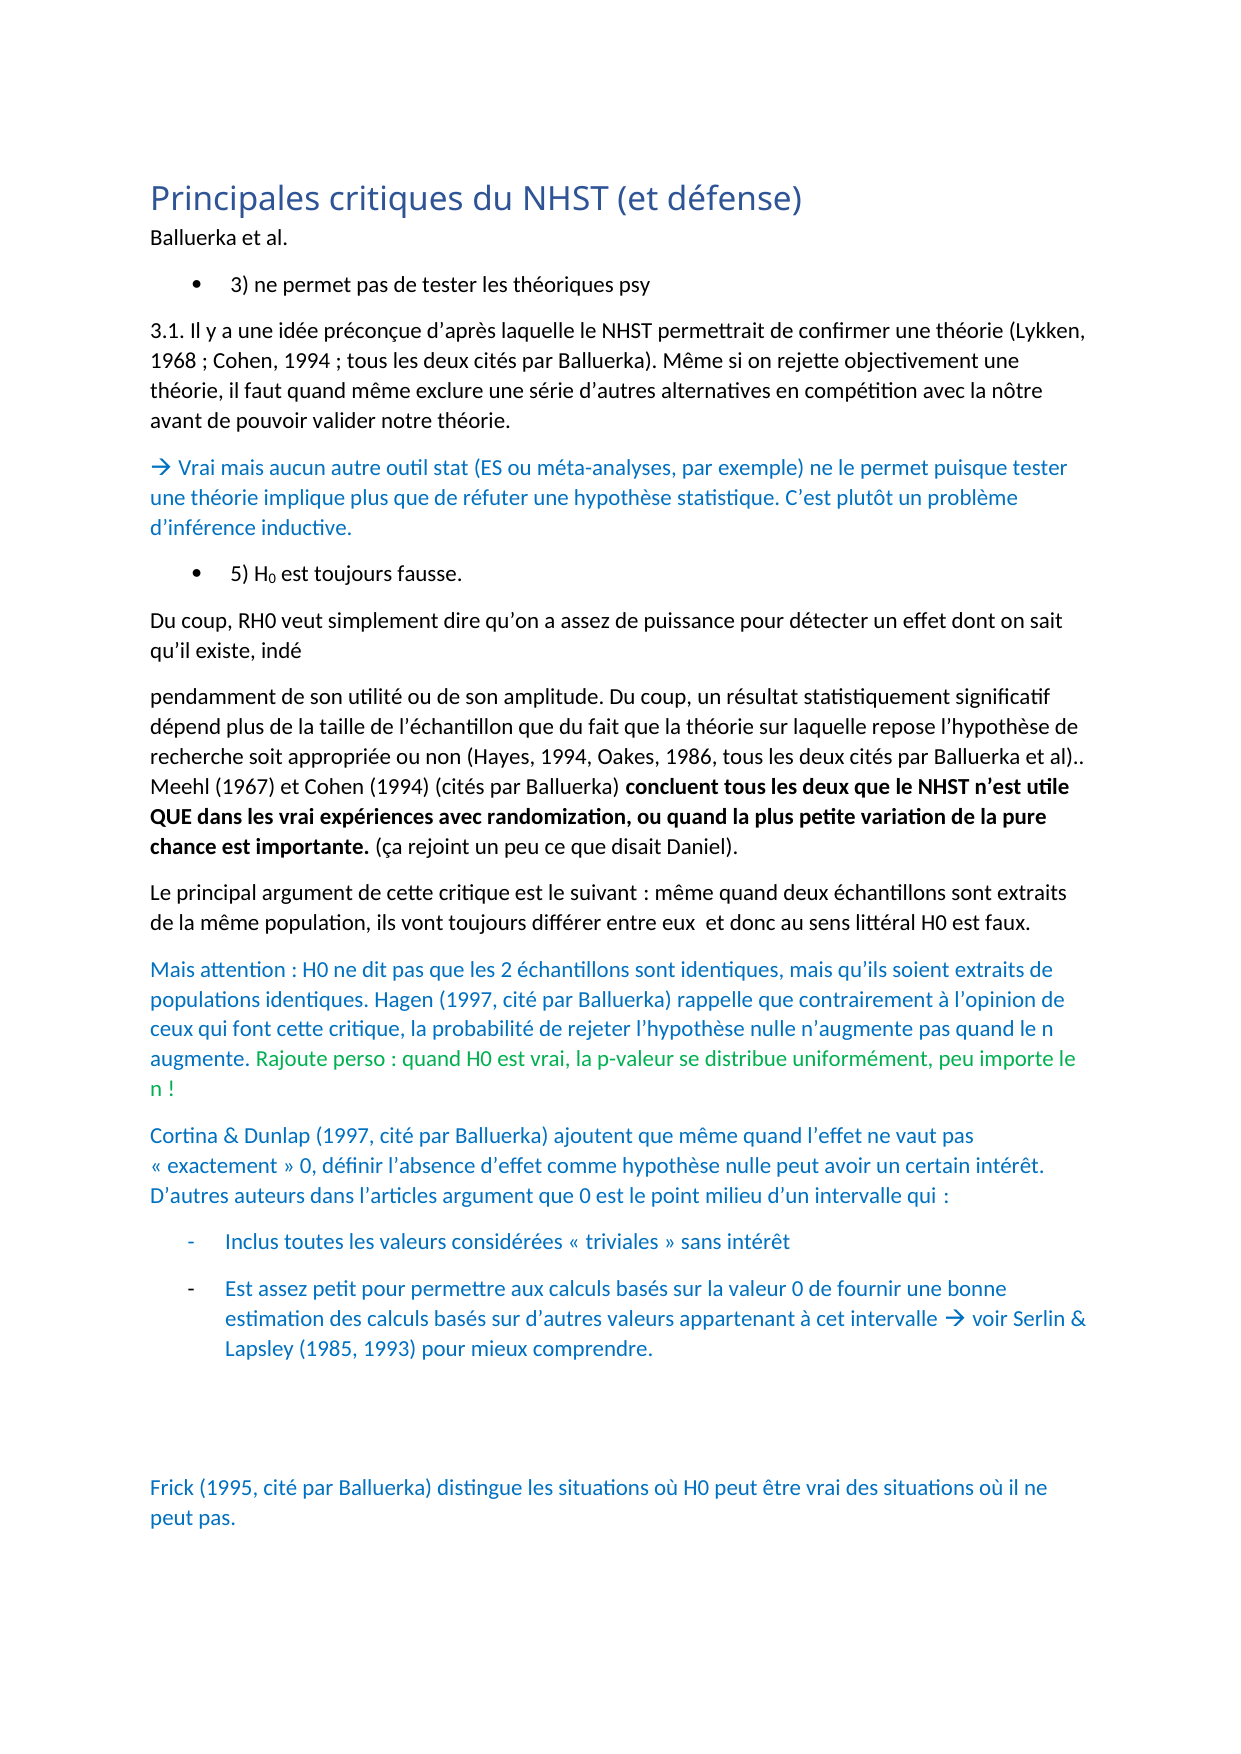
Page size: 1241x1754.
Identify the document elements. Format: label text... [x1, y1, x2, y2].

text  Vrai mais aucun autre outil stat (ES ou méta-analyses, par exemple) ne le permet puisque tester une théorie implique plus que de réfuter une hypothèse statistique. C’est plutôt un problème d’inférence inductive. [150, 453, 1090, 541]
list 3) ne permet pas de tester les théoriques psy [193, 270, 1090, 298]
text pendamment de son utilité ou de son amplitude. Du coup, un résultat statistiquement significatif dépend plus de la taille de l’échantillon que du fait que la théorie sur laquelle repose l’hypothèse de recherche soit appropriée ou non (Hayes, 1994, Oakes, 1986, tous les deux cités par Balluerka et al).. Meehl (1967) et Cohen (1994) (cités par Balluerka) concluent tous les deux que le NHST n’est utile QUE dans les vrai expériences avec randomization, ou quand la plus petite variation de la pure chance est importante. (ça rejoint un peu ce que disait Daniel). [150, 682, 1090, 860]
text Balluerka et al. [150, 223, 1090, 252]
text 3.1. Il y a une idée préconçue d’après laquelle le NHST permettrait de confirmer une théorie (Lykken, 1968 ; Cohen, 1994 ; tous les deux cités par Balluerka). Même si on rejette objectivement une théorie, il faut quand même exclure une série d’autres alternatives en compétition avec la nôtre avant de pouvoir valider notre théorie. [150, 317, 1090, 434]
text Cortina & Dunlap (1997, cité par Balluerka) ajoutent que même quand l’effet ne vaut pas « exactement » 0, définir l’absence d’effet comme hypothèse nulle peut avoir un certain intérêt. D’autres auteurs dans l’articles argument que 0 est le point milieu d’un intervalle qui : [150, 1121, 1090, 1209]
text Mais attention : H0 ne dit pas que les 2 échantillons sont identiques, mais qu’ils soient extraits de populations identiques. Hagen (1997, cité par Balluerka) rappelle que contrairement à l’opinion de ceux qui font cette critique, la probabilité de rejeter l’hypothèse nulle n’augmente pas quand le n augmente. Rajoute perso : quand H0 est vrai, la p-valeur se distribue uniformément, peu importe le n ! [150, 955, 1090, 1102]
subtitle Principales critiques du NHST (et défense) [150, 175, 1090, 220]
text Du coup, RH0 veut simplement dire qu’on a assez de puissance pour détecter un effet dont on sait qu’il existe, indé [150, 606, 1090, 664]
list Est assez petit pour permettre aux calculs basés sur la valeur 0 de fournir une bonne estimation des calculs basés sur d’autres valeurs appartenant à cet intervalle  voir Serlin & Lapsley (1985, 1993) pour mieux comprendre. [187, 1274, 1090, 1362]
text Le principal argument de cette critique est le suivant : même quand deux échantillons sont extraits de la même population, ils vont toujours différer entre eux et donc au sens littéral H0 est faux. [150, 878, 1090, 936]
list Inclus toutes les valeurs considérées « triviales » sans intérêt [187, 1227, 1090, 1255]
text Frick (1995, cité par Balluerka) distingue les situations où H0 peut être vrai des situations où il ne peut pas. [150, 1473, 1090, 1531]
list 5) H0 est toujours fausse. [193, 559, 1090, 587]
